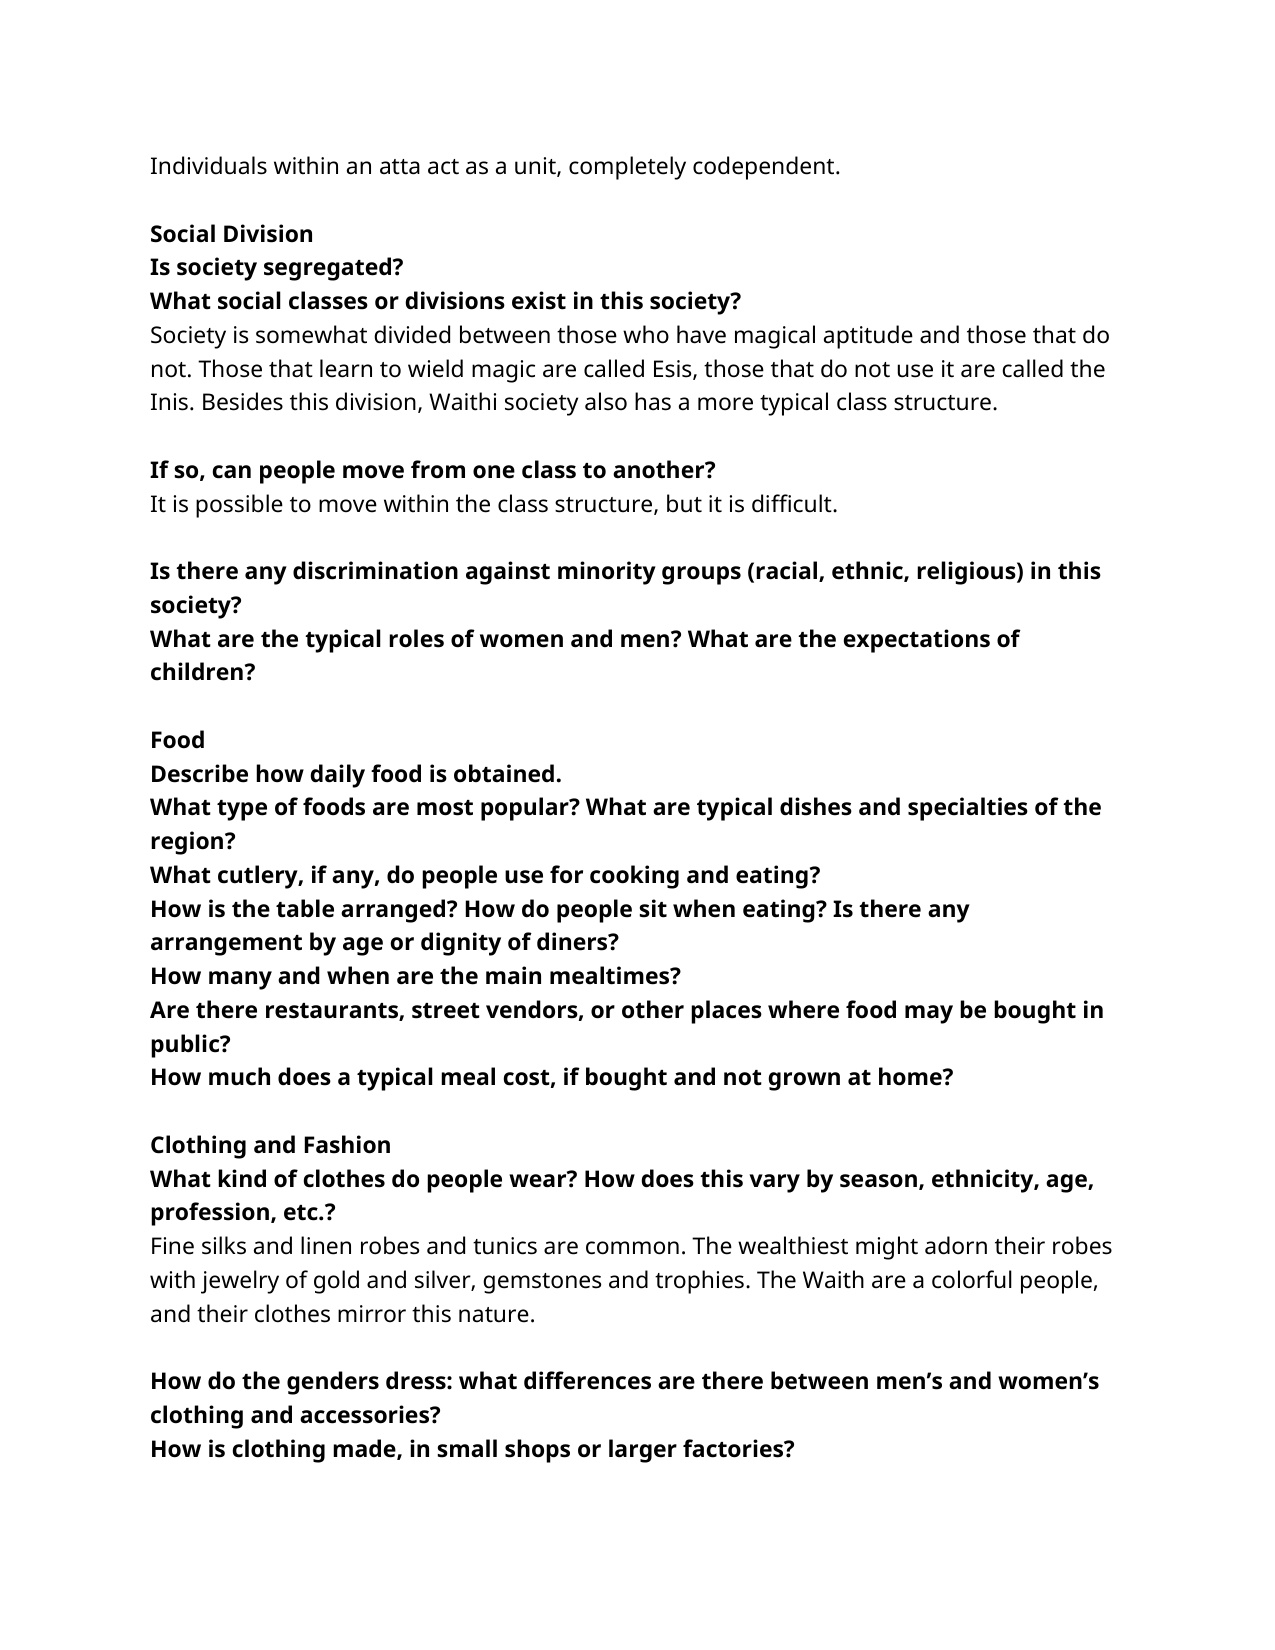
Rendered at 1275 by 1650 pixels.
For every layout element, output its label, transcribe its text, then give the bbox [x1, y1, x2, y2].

text Fine silks and linen robes and tunics are common. The wealthiest might adorn their robes with jewelry of gold and silver, gemstones and trophies. The Waith are a colorful people, and their clothes mirror this nature. [150, 1230, 1125, 1329]
text Is society segregated? [150, 251, 1125, 282]
text Society is somewhat divided between those who have magical aptitude and those that do not. Those that learn to wield magic are called Esis, those that do not use it are called the Inis. Besides this division, Waithi society also has a more typical class structure. [150, 319, 1125, 417]
text Social Division [150, 217, 1125, 249]
text It is possible to move within the class structure, but it is difficult. [150, 487, 1125, 519]
text Individuals within an atta act as a unit, completely codependent. [150, 150, 1125, 215]
text What kind of clothes do people wear? How does this vary by season, ethnicity, age, profession, etc.? [150, 1162, 1125, 1227]
text Is there any discrimination against minority groups (racial, ethnic, religious) in this society? What are the typical roles of women and men? What are the expectations of children? Food Describe how daily food is obtained. What type of foods are most popular? What are typical dishes and specialties of the region? What cutlery, if any, do people use for cooking and eating? How is the table arranged? How do people sit when eating? Is there any arrangement by age or dignity of diners? How many and when are the main mealtimes? Are there restaurants, street vendors, or other places where food may be bought in public? How much does a typical meal cost, if bought and not grown at home? [150, 521, 1125, 1126]
text What social classes or divisions exist in this society? [150, 285, 1125, 316]
text Clothing and Fashion [150, 1129, 1125, 1160]
text How do the genders dress: what differences are there between men’s and women’s clothing and accessories? How is clothing made, in small shops or larger factories? [150, 1331, 1125, 1464]
text If so, can people move from one class to another? [150, 420, 1125, 485]
